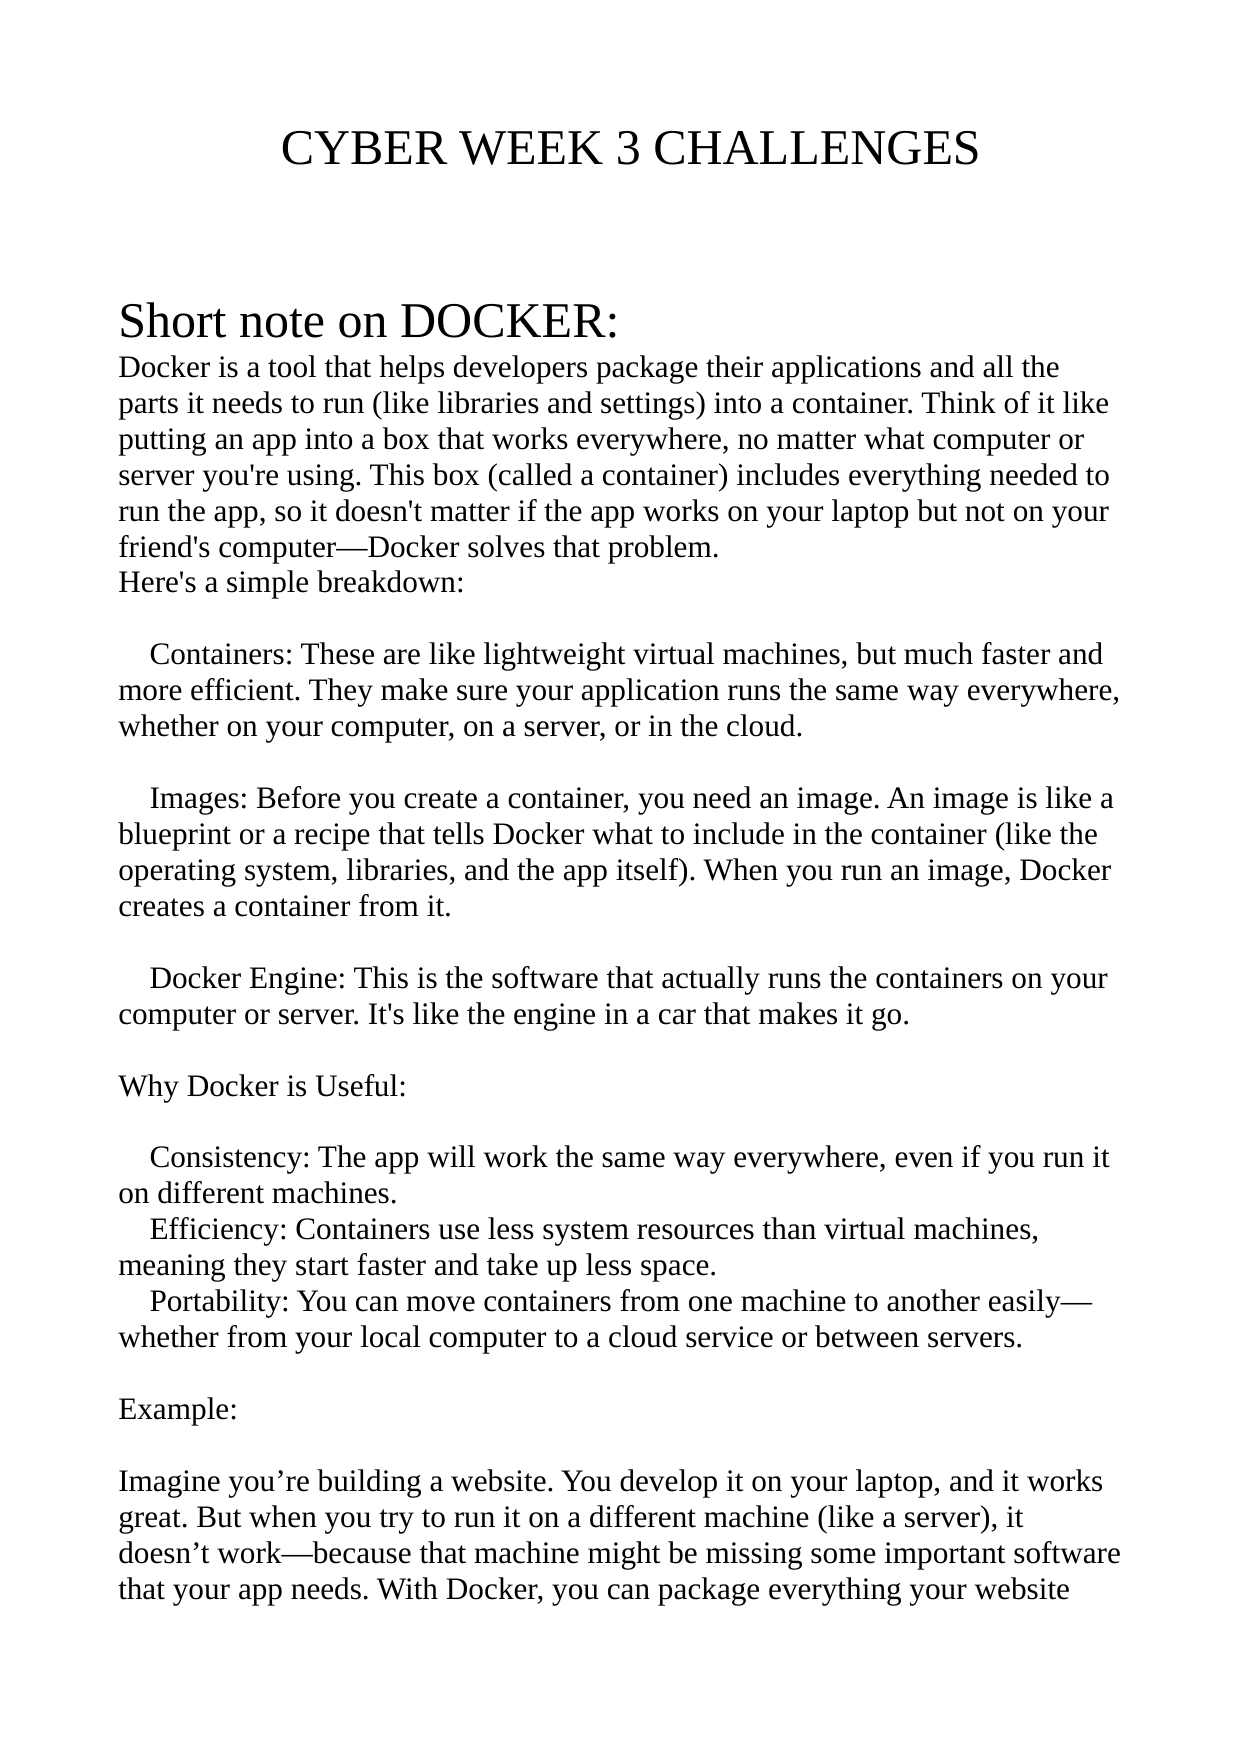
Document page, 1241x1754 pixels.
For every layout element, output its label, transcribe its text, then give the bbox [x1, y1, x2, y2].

text Consistency: The app will work the same way everywhere, even if you run it on different machines. [118, 1139, 1122, 1211]
text Here's a simple breakdown: [118, 564, 1122, 600]
text Imagine you’re building a website. You develop it on your laptop, and it works great. But when you try to run it on a different machine (like a server), it doesn’t work—because that machine might be missing some important software that your app needs. With Docker, you can package everything your website [118, 1462, 1122, 1606]
text Why Docker is Useful: [118, 1067, 1122, 1103]
text Example: [118, 1390, 1122, 1426]
text Containers: These are like lightweight virtual machines, but much faster and more efficient. They make sure your application runs the same way everywhere, whether on your computer, on a server, or in the cloud. [118, 636, 1122, 743]
text Portability: You can move containers from one machine to another easily—whether from your local computer to a cloud service or between servers. [118, 1282, 1122, 1354]
text Efficiency: Containers use less system resources than virtual machines, meaning they start faster and take up less space. [118, 1211, 1122, 1282]
text Short note on DOCKER: [118, 291, 1122, 348]
text Docker is a tool that helps developers package their applications and all the parts it needs to run (like libraries and settings) into a container. Think of it like putting an app into a box that works everywhere, no matter what computer or server you're using. This box (called a container) includes everything needed to run the app, so it doesn't matter if the app works on your laptop but not on your friend's computer—Docker solves that problem. [118, 348, 1122, 564]
text Images: Before you create a container, you need an image. An image is like a blueprint or a recipe that tells Docker what to include in the container (like the operating system, libraries, and the app itself). When you run an image, Docker creates a container from it. [118, 779, 1122, 923]
text CYBER WEEK 3 CHALLENGES [118, 118, 1122, 176]
text Docker Engine: This is the software that actually runs the containers on your computer or server. It's like the engine in a car that makes it go. [118, 959, 1122, 1031]
